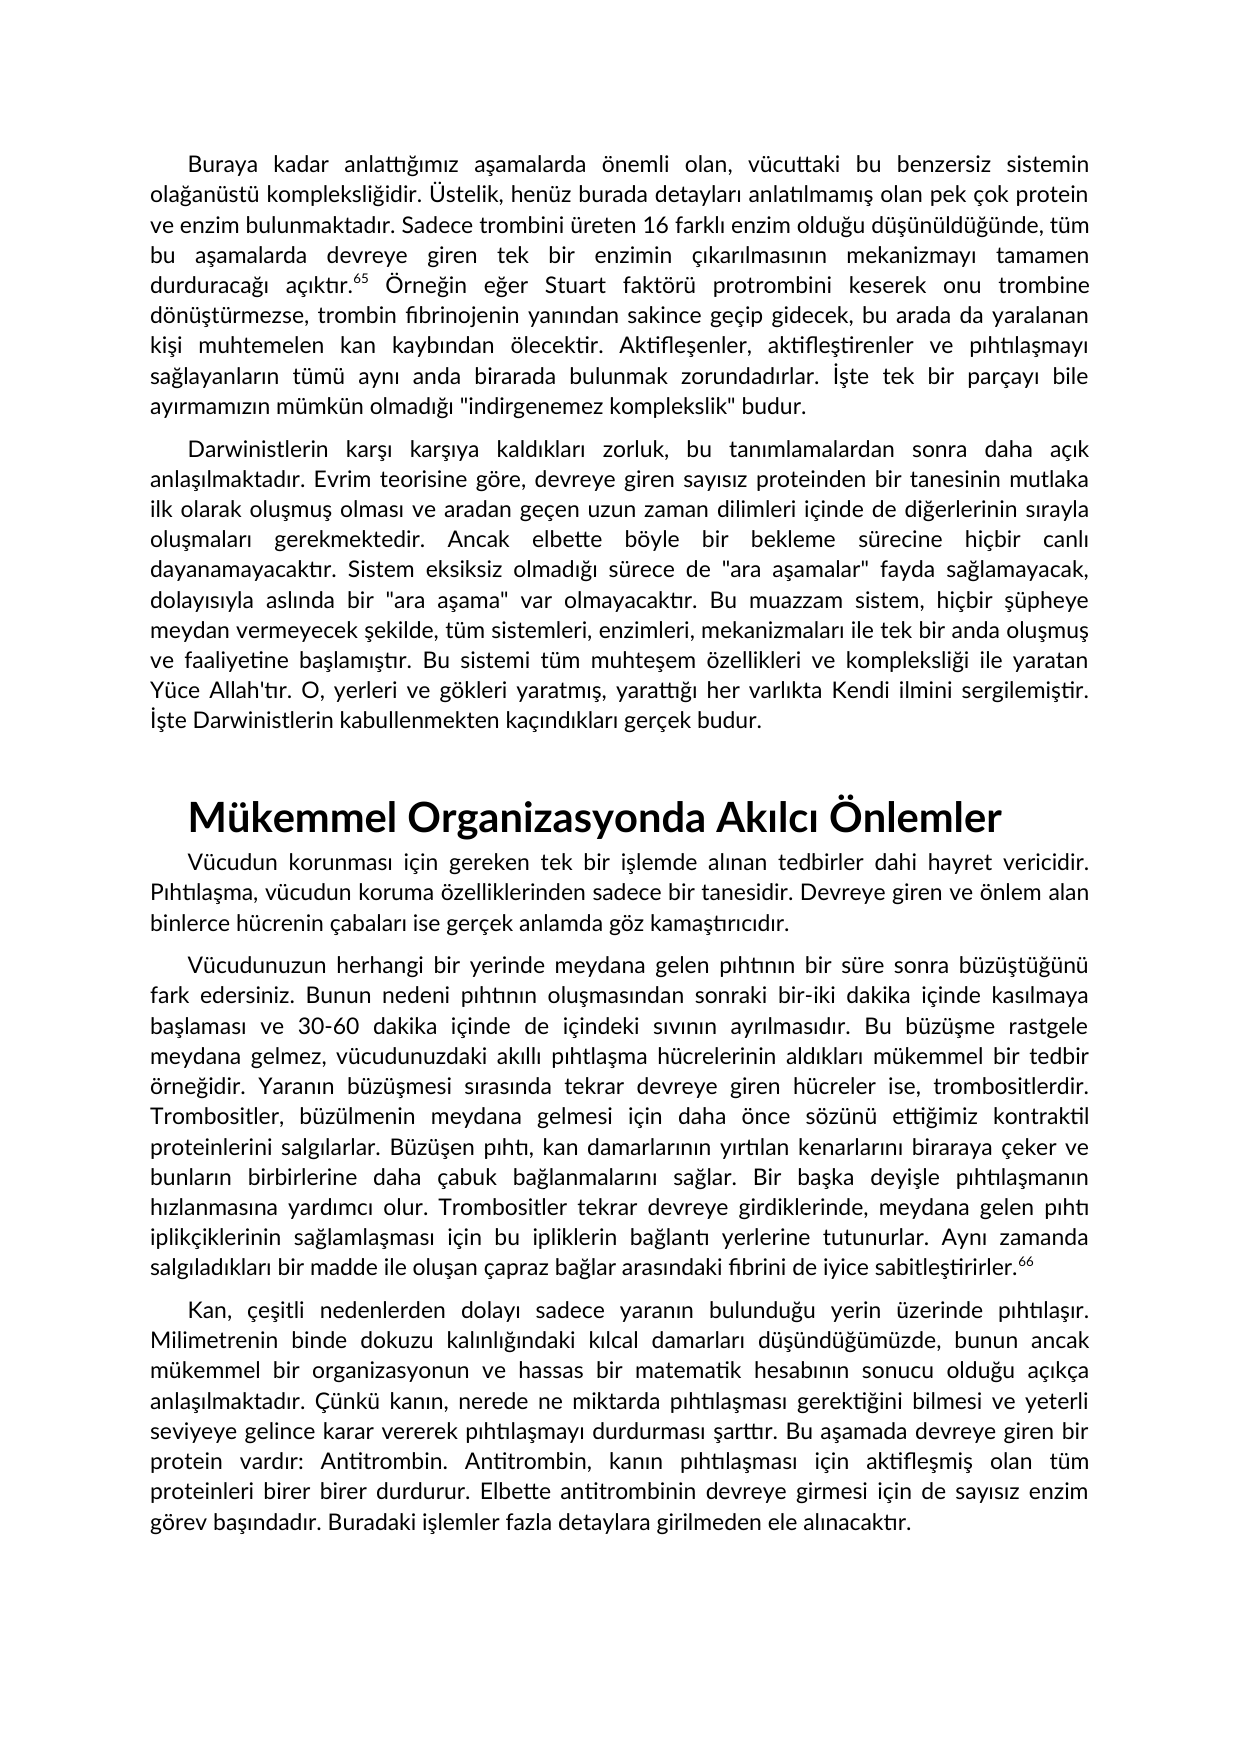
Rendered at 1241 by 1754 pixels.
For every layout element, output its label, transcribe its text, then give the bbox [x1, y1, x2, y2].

text Vücudunuzun herhangi bir yerinde meydana gelen pıhtının bir süre sonra büzüştüğünü fark edersiniz. Bunun nedeni pıhtının oluşmasından sonraki bir-iki dakika içinde kasılmaya başlaması ve 30-60 dakika içinde de içindeki sıvının ayrılmasıdır. Bu büzüşme rastgele meydana gelmez, vücudunuzdaki akıllı pıhtlaşma hücrelerinin aldıkları mükemmel bir tedbir örneğidir. Yaranın büzüşmesi sırasında tekrar devreye giren hücreler ise, trombositlerdir. Trombositler, büzülmenin meydana gelmesi için daha önce sözünü ettiğimiz kontraktil proteinlerini salgılarlar. Büzüşen pıhtı, kan damarlarının yırtılan kenarlarını biraraya çeker ve bunların birbirlerine daha çabuk bağlanmalarını sağlar. Bir başka deyişle pıhtılaşmanın hızlanmasına yardımcı olur. Trombositler tekrar devreye girdiklerinde, meydana gelen pıhtı iplikçiklerinin sağlamlaşması için bu ipliklerin bağlantı yerlerine tutunurlar. Aynı zamanda salgıladıkları bir madde ile oluşan çapraz bağlar arasındaki fibrini de iyice sabitleştirirler.66 [150, 951, 1090, 1281]
text Darwinistlerin karşı karşıya kaldıkları zorluk, bu tanımlamalardan sonra daha açık anlaşılmaktadır. Evrim teorisine göre, devreye giren sayısız proteinden bir tanesinin mutlaka ilk olarak oluşmuş olması ve aradan geçen uzun zaman dilimleri içinde de diğerlerinin sırayla oluşmaları gerekmektedir. Ancak elbette böyle bir bekleme sürecine hiçbir canlı dayanamayacaktır. Sistem eksiksiz olmadığı sürece de "ara aşamalar" fayda sağlamayacak, dolayısıyla aslında bir "ara aşama" var olmayacaktır. Bu muazzam sistem, hiçbir şüpheye meydan vermeyecek şekilde, tüm sistemleri, enzimleri, mekanizmaları ile tek bir anda oluşmuş ve faaliyetine başlamıştır. Bu sistemi tüm muhteşem özellikleri ve kompleksliği ile yaratan Yüce Allah'tır. O, yerleri ve gökleri yaratmış, yarattığı her varlıkta Kendi ilmini sergilemiştir. İşte Darwinistlerin kabullenmekten kaçındıkları gerçek budur. [150, 434, 1090, 734]
text Vücudun korunması için gereken tek bir işlemde alınan tedbirler dahi hayret vericidir. Pıhtılaşma, vücudun koruma özelliklerinden sadece bir tanesidir. Devreye giren ve önlem alan binlerce hücrenin çabaları ise gerçek anlamda göz kamaştırıcıdır. [150, 848, 1090, 936]
text Kan, çeşitli nedenlerden dolayı sadece yaranın bulunduğu yerin üzerinde pıhtılaşır. Milimetrenin binde dokuzu kalınlığındaki kılcal damarları düşündüğümüzde, bunun ancak mükemmel bir organizasyonun ve hassas bir matematik hesabının sonucu olduğu açıkça anlaşılmaktadır. Çünkü kanın, nerede ne miktarda pıhtılaşması gerektiğini bilmesi ve yeterli seviyeye gelince karar vererek pıhtılaşmayı durdurması şarttır. Bu aşamada devreye giren bir protein vardır: Antitrombin. Antitrombin, kanın pıhtılaşması için aktifleşmiş olan tüm proteinleri birer birer durdurur. Elbette antitrombinin devreye girmesi için de sayısız enzim görev başındadır. Buradaki işlemler fazla detaylara girilmeden ele alınacaktır. [150, 1296, 1090, 1535]
text Buraya kadar anlattığımız aşamalarda önemli olan, vücuttaki bu benzersiz sistemin olağanüstü kompleksliğidir. Üstelik, henüz burada detayları anlatılmamış olan pek çok protein ve enzim bulunmaktadır. Sadece trombini üreten 16 farklı enzim olduğu düşünüldüğünde, tüm bu aşamalarda devreye giren tek bir enzimin çıkarılmasının mekanizmayı tamamen durduracağı açıktır.65 Örneğin eğer Stuart faktörü protrombini keserek onu trombine dönüştürmezse, trombin fibrinojenin yanından sakince geçip gidecek, bu arada da yaralanan kişi muhtemelen kan kaybından ölecektir. Aktifleşenler, aktifleştirenler ve pıhtılaşmayı sağlayanların tümü aynı anda birarada bulunmak zorundadırlar. İşte tek bir parçayı bile ayırmamızın mümkün olmadığı "indirgenemez komplekslik" budur. [150, 150, 1090, 419]
subtitle Mükemmel Organizasyonda Akılcı Önlemler [187, 792, 1090, 842]
